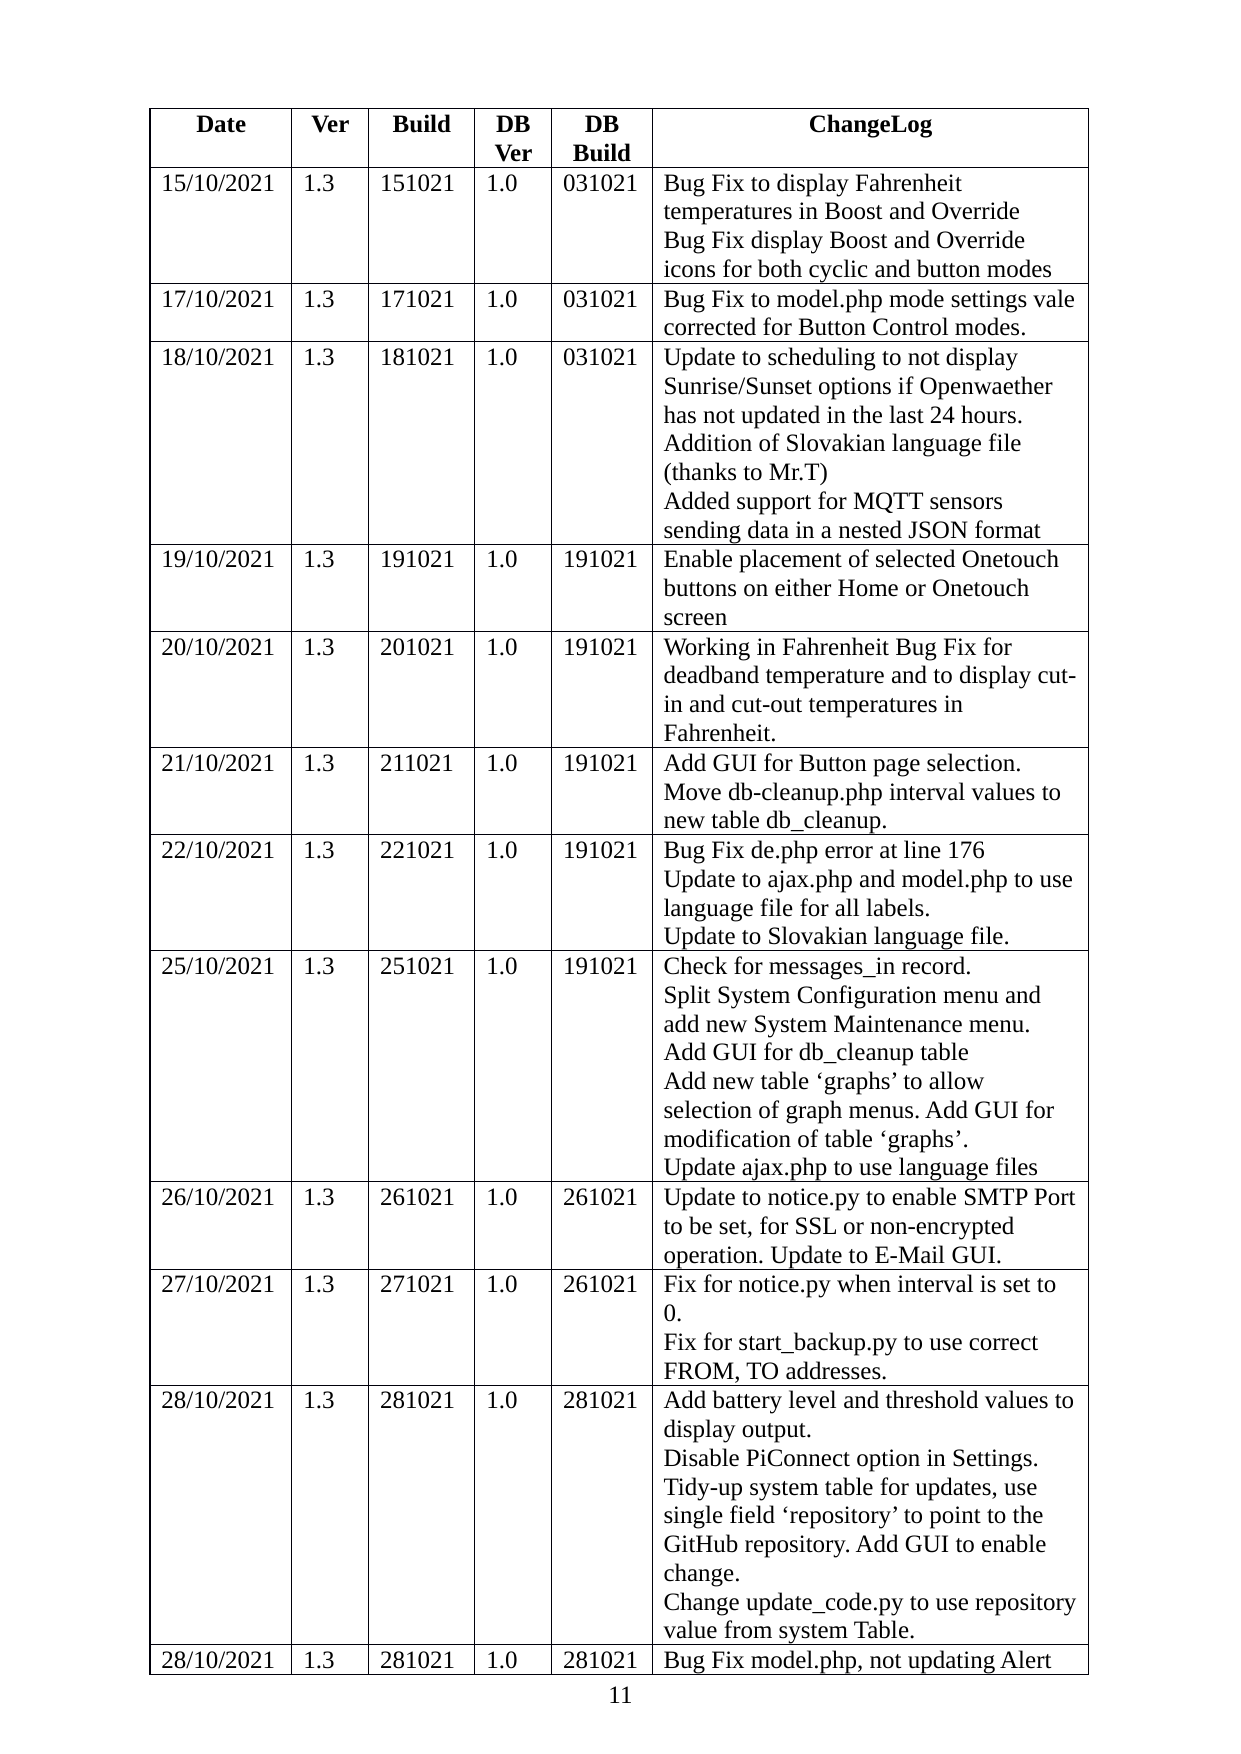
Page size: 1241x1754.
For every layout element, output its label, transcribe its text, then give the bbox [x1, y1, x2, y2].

table_cell 1.0 [475, 951, 551, 1181]
table_cell 1.3 [292, 1182, 368, 1268]
table_cell 281021 [552, 1645, 652, 1674]
table_cell 21/10/2021 [151, 748, 291, 834]
table_cell 26/10/2021 [151, 1182, 291, 1268]
table_cell 031021 [552, 342, 652, 543]
table_cell 251021 [369, 951, 474, 1181]
table_header Build [369, 109, 474, 167]
table_cell 1.3 [292, 951, 368, 1181]
table_cell 1.0 [475, 1645, 551, 1674]
table_cell 1.3 [292, 545, 368, 631]
table_cell 1.0 [475, 1182, 551, 1268]
table_cell Add battery level and threshold values to display output. Disable PiConnect option in Settings. Tidy-up system table for updates, use single field ‘repository’ to point to the GitHub repository. Add GUI to enable change. Change update_code.py to use repository value from system Table. [653, 1386, 1088, 1644]
table_cell 191021 [552, 545, 652, 631]
table_cell 1.3 [292, 1645, 368, 1674]
table_cell 261021 [369, 1182, 474, 1268]
table_cell Enable placement of selected Onetouch buttons on either Home or Onetouch screen [653, 545, 1088, 631]
table_cell 261021 [552, 1182, 652, 1268]
table_cell Bug Fix model.php, not updating Alert [653, 1645, 1088, 1674]
table_cell 1.0 [475, 1270, 551, 1384]
table_cell 1.0 [475, 835, 551, 950]
table_cell 1.3 [292, 168, 368, 283]
table_cell 1.0 [475, 342, 551, 543]
table_cell 28/10/2021 [151, 1645, 291, 1674]
table_cell 22/10/2021 [151, 835, 291, 950]
table_cell 1.0 [475, 748, 551, 834]
table_cell 1.3 [292, 835, 368, 950]
table_cell Fix for notice.py when interval is set to 0. Fix for start_backup.py to use correct FROM, TO addresses. [653, 1270, 1088, 1384]
table_cell 1.3 [292, 748, 368, 834]
table_cell 1.0 [475, 632, 551, 747]
table_cell Check for messages_in record. Split System Configuration menu and add new System Maintenance menu. Add GUI for db_cleanup table Add new table ‘graphs’ to allow selection of graph menus. Add GUI for modification of table ‘graphs’. Update ajax.php to use language files [653, 951, 1088, 1181]
table_cell 261021 [552, 1270, 652, 1384]
table_cell 201021 [369, 632, 474, 747]
table_cell 281021 [552, 1386, 652, 1644]
table_cell 271021 [369, 1270, 474, 1384]
table_cell Working in Fahrenheit Bug Fix for deadband temperature and to display cut-in and cut-out temperatures in Fahrenheit. [653, 632, 1088, 747]
table_cell Update to notice.py to enable SMTP Port to be set, for SSL or non-encrypted operation. Update to E-Mail GUI. [653, 1182, 1088, 1268]
table_cell 25/10/2021 [151, 951, 291, 1181]
table_cell 191021 [552, 748, 652, 834]
table_cell 1.0 [475, 284, 551, 341]
table_cell Bug Fix de.php error at line 176 Update to ajax.php and model.php to use language file for all labels. Update to Slovakian language file. [653, 835, 1088, 950]
table_cell 15/10/2021 [151, 168, 291, 283]
table_header ChangeLog [653, 109, 1088, 167]
table_header Ver [292, 109, 368, 167]
table_cell 171021 [369, 284, 474, 341]
table_cell 1.3 [292, 284, 368, 341]
table_cell 28/10/2021 [151, 1386, 291, 1644]
table_cell 281021 [369, 1645, 474, 1674]
table_cell 20/10/2021 [151, 632, 291, 747]
table_cell 1.0 [475, 168, 551, 283]
table_cell 151021 [369, 168, 474, 283]
table_cell 1.3 [292, 342, 368, 543]
table_cell 27/10/2021 [151, 1270, 291, 1384]
table_cell Bug Fix to display Fahrenheit temperatures in Boost and Override Bug Fix display Boost and Override icons for both cyclic and button modes [653, 168, 1088, 283]
table_cell 211021 [369, 748, 474, 834]
table_header DB Build [552, 109, 652, 167]
table_cell 17/10/2021 [151, 284, 291, 341]
table_cell 181021 [369, 342, 474, 543]
table_cell 1.3 [292, 1270, 368, 1384]
table_cell Update to scheduling to not display Sunrise/Sunset options if Openwaether has not updated in the last 24 hours. Addition of Slovakian language file (thanks to Mr.T) Added support for MQTT sensors sending data in a nested JSON format [653, 342, 1088, 543]
table_cell 191021 [552, 835, 652, 950]
table_cell 221021 [369, 835, 474, 950]
table_cell 281021 [369, 1386, 474, 1644]
table_cell Add GUI for Button page selection. Move db-cleanup.php interval values to new table db_cleanup. [653, 748, 1088, 834]
table_cell 191021 [369, 545, 474, 631]
table_cell 031021 [552, 284, 652, 341]
table_header Date [151, 109, 291, 167]
table_cell 1.3 [292, 1386, 368, 1644]
table_cell 191021 [552, 951, 652, 1181]
table_header DB Ver [475, 109, 551, 167]
table_cell 1.0 [475, 545, 551, 631]
table_cell 1.3 [292, 632, 368, 747]
table_cell 18/10/2021 [151, 342, 291, 543]
table_cell 1.0 [475, 1386, 551, 1644]
table_cell 191021 [552, 632, 652, 747]
table_cell 19/10/2021 [151, 545, 291, 631]
table_cell 031021 [552, 168, 652, 283]
table_cell Bug Fix to model.php mode settings vale corrected for Button Control modes. [653, 284, 1088, 341]
